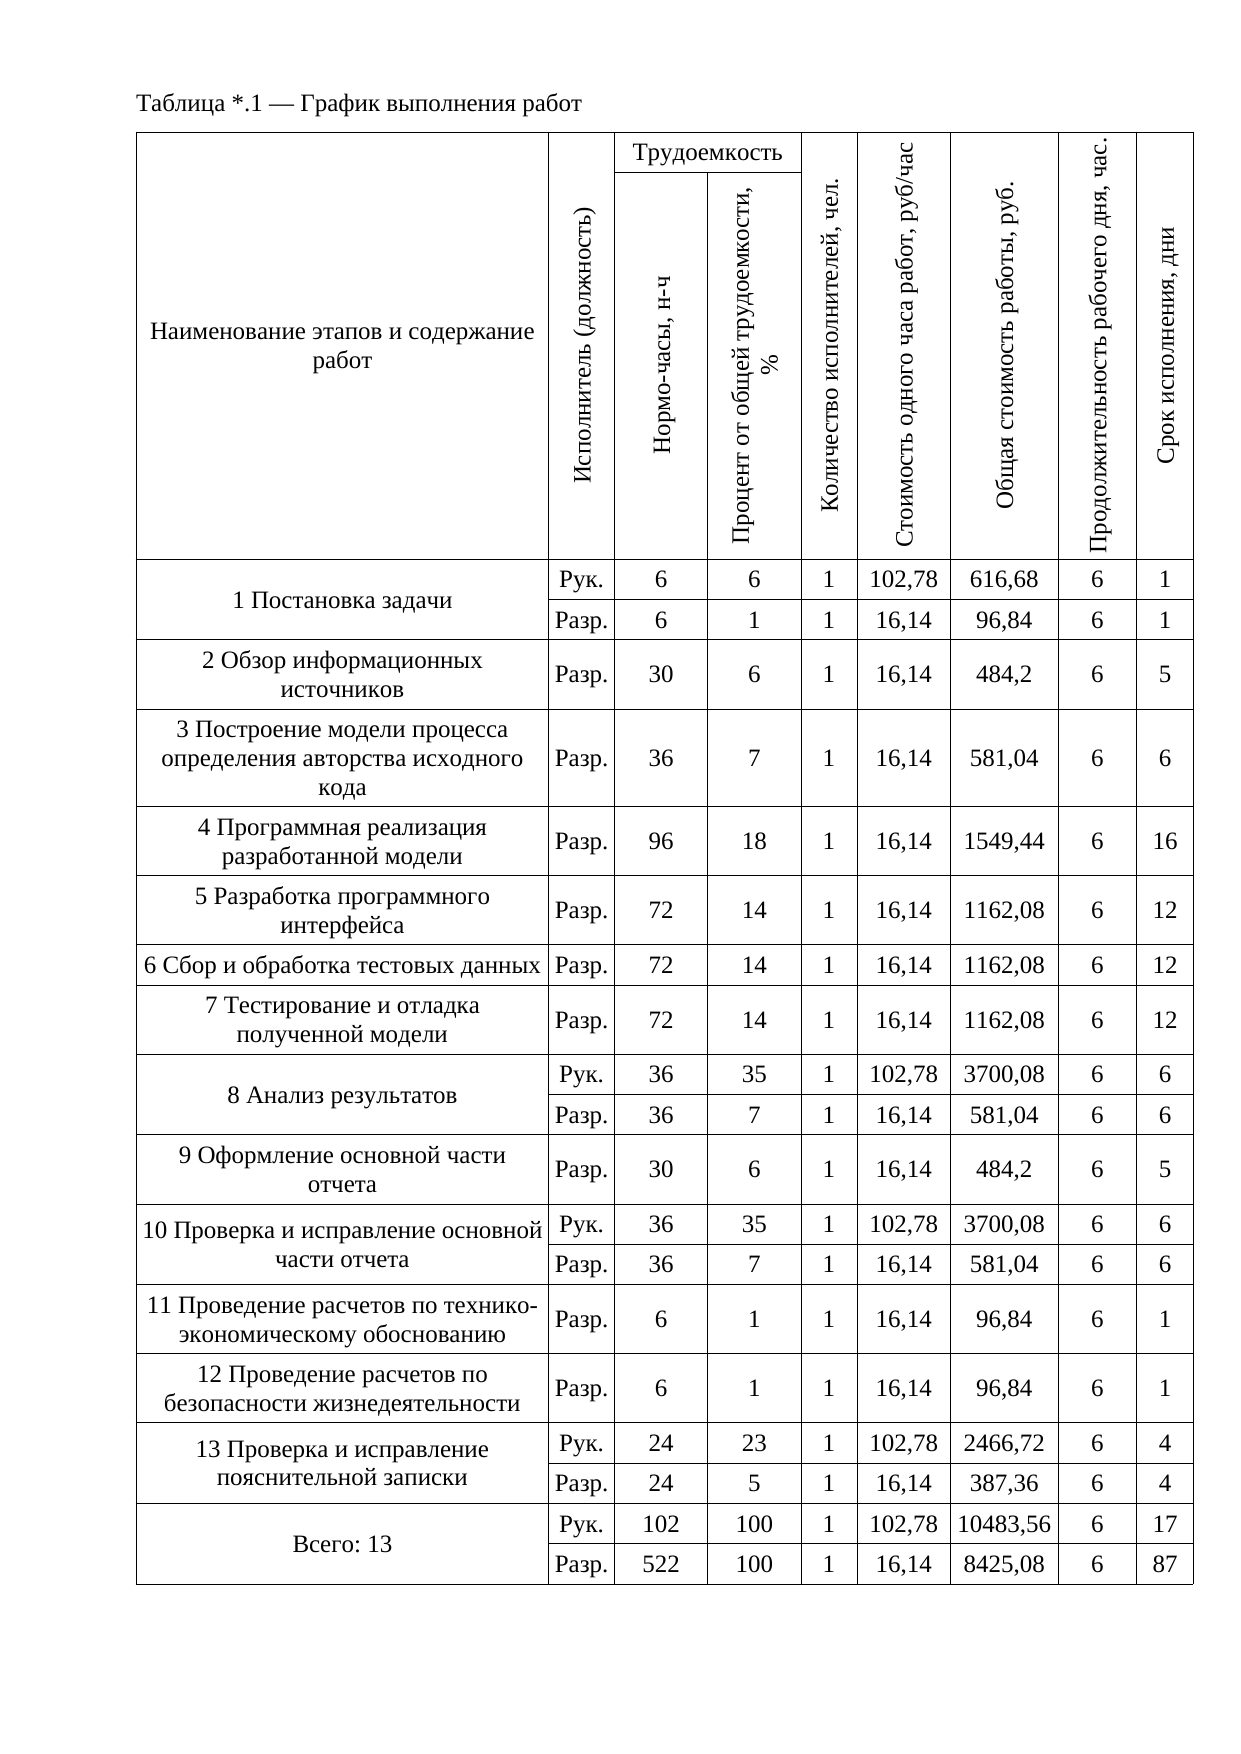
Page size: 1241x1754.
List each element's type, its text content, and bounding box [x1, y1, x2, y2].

table_cell 6 [1137, 1245, 1193, 1284]
table_cell 5 [1137, 640, 1193, 708]
table_cell 12 Проведение расчетов по безопасности жизнедеятельности [137, 1354, 548, 1422]
table_cell 102,78 [858, 1423, 950, 1462]
table_cell 6 [708, 560, 801, 599]
table_cell 1 [708, 1354, 801, 1422]
table_cell Разр. [549, 945, 614, 985]
table_cell 1 [802, 1055, 857, 1094]
table_cell 6 [615, 1285, 707, 1353]
table_cell 2 Обзор информационных источников [137, 640, 548, 708]
table_cell 1 [1137, 600, 1193, 639]
table_cell 16,14 [858, 807, 950, 875]
table_cell 6 [1059, 640, 1136, 708]
table_cell Рук. [549, 1504, 614, 1543]
table_cell 10 Проверка и исправление основной части отчета [137, 1205, 548, 1284]
table_cell 484,2 [951, 640, 1058, 708]
table_cell 16,14 [858, 1544, 950, 1583]
table_cell 16,14 [858, 1285, 950, 1353]
table_cell 1 [802, 1504, 857, 1543]
table_cell 1549,44 [951, 807, 1058, 875]
table_cell 23 [708, 1423, 801, 1462]
table_cell 6 [1059, 1245, 1136, 1284]
table_cell Разр. [549, 1095, 614, 1134]
table_cell Рук. [549, 1205, 614, 1244]
table_cell 581,04 [951, 1245, 1058, 1284]
table_cell 6 [1059, 1285, 1136, 1353]
table_cell 6 [1059, 1423, 1136, 1462]
table_cell 7 [708, 1245, 801, 1284]
table_cell 8425,08 [951, 1544, 1058, 1583]
table_header Стоимость одного часа работ, руб/час [858, 133, 950, 559]
table_header Продолжительность рабочего дня, час. [1059, 133, 1136, 559]
table_cell 1 [802, 640, 857, 708]
table_cell 30 [615, 1135, 707, 1203]
table_cell 6 [1059, 945, 1136, 985]
table_cell 102 [615, 1504, 707, 1543]
table_cell Разр. [549, 1135, 614, 1203]
table_cell 5 [1137, 1135, 1193, 1203]
table_cell 36 [615, 1245, 707, 1284]
table_cell 16,14 [858, 710, 950, 806]
table_header Общая стоимость работы, руб. [951, 133, 1058, 559]
table_cell 1 [802, 876, 857, 944]
table_cell 102,78 [858, 1055, 950, 1094]
table_cell 6 [1059, 1504, 1136, 1543]
table_cell 1 [802, 1245, 857, 1284]
table_cell 4 [1137, 1423, 1193, 1462]
table_cell 18 [708, 807, 801, 875]
table_cell 484,2 [951, 1135, 1058, 1203]
table_cell Процент от общей трудоемкости, % [708, 173, 801, 559]
table_header Наименование этапов и содержание работ [137, 133, 548, 559]
table_cell 6 [1059, 1095, 1136, 1134]
table_header Срок исполнения, дни [1137, 133, 1193, 559]
table_cell 12 [1137, 945, 1193, 985]
table_cell 6 [1137, 1095, 1193, 1134]
table_cell Разр. [549, 1245, 614, 1284]
table_cell 1 [802, 986, 857, 1054]
table_cell 1 [802, 710, 857, 806]
table_cell 102,78 [858, 560, 950, 599]
table_cell 11 Проведение расчетов по технико-экономическому обоснованию [137, 1285, 548, 1353]
table_cell 16,14 [858, 1354, 950, 1422]
table_cell 1 [802, 600, 857, 639]
table_cell 6 [615, 600, 707, 639]
table_cell 6 [1137, 1205, 1193, 1244]
table_cell 100 [708, 1504, 801, 1543]
table_cell 87 [1137, 1544, 1193, 1583]
table_cell Разр. [549, 1544, 614, 1583]
table_cell 13 Проверка и исправление пояснительной записки [137, 1423, 548, 1503]
table_cell 2466,72 [951, 1423, 1058, 1462]
table_cell 6 [1059, 876, 1136, 944]
table_cell 3700,08 [951, 1055, 1058, 1094]
table_cell Нормо-часы, н-ч [615, 173, 707, 559]
table_cell 16,14 [858, 986, 950, 1054]
table_header Трудоемкость [615, 133, 801, 172]
table_cell 24 [615, 1464, 707, 1503]
table_cell 4 [1137, 1464, 1193, 1503]
table_cell 581,04 [951, 710, 1058, 806]
table_cell 6 [708, 640, 801, 708]
table_cell 16,14 [858, 600, 950, 639]
table_cell Разр. [549, 1285, 614, 1353]
table_cell 387,36 [951, 1464, 1058, 1503]
table_cell 1 [802, 1095, 857, 1134]
table_cell 5 [708, 1464, 801, 1503]
table_cell 1 [802, 1354, 857, 1422]
table_cell 8 Анализ результатов [137, 1055, 548, 1134]
table_cell Разр. [549, 807, 614, 875]
table_cell 10483,56 [951, 1504, 1058, 1543]
table_cell 102,78 [858, 1205, 950, 1244]
table_cell 1162,08 [951, 876, 1058, 944]
table_cell 5 Разработка программного интерфейса [137, 876, 548, 944]
table_cell 16,14 [858, 1135, 950, 1203]
table_cell 1162,08 [951, 986, 1058, 1054]
table_cell 12 [1137, 986, 1193, 1054]
table_cell Разр. [549, 1464, 614, 1503]
table_cell 14 [708, 986, 801, 1054]
table_cell 1 [1137, 560, 1193, 599]
table_cell 6 [708, 1135, 801, 1203]
table_cell 72 [615, 876, 707, 944]
table_cell 1 [802, 1544, 857, 1583]
table_cell Рук. [549, 560, 614, 599]
table_cell 16,14 [858, 1245, 950, 1284]
table_cell 96 [615, 807, 707, 875]
table_cell 16,14 [858, 640, 950, 708]
table_cell 6 Сбор и обработка тестовых данных [137, 945, 548, 985]
table_cell 6 [1059, 1354, 1136, 1422]
table_cell 6 [1059, 600, 1136, 639]
table_cell 36 [615, 710, 707, 806]
table_cell 6 [615, 560, 707, 599]
table_cell 1 [802, 1135, 857, 1203]
table_cell 1 [708, 1285, 801, 1353]
table_cell Разр. [549, 600, 614, 639]
table_cell 6 [1059, 1055, 1136, 1094]
table_cell 16,14 [858, 1095, 950, 1134]
table_cell 7 Тестирование и отладка полученной модели [137, 986, 548, 1054]
table_cell 16,14 [858, 945, 950, 985]
table_cell Рук. [549, 1055, 614, 1094]
table_header Количество исполнителей, чел. [802, 133, 857, 559]
table_cell 6 [1059, 1464, 1136, 1503]
table_cell 1 Постановка задачи [137, 560, 548, 639]
table_cell 72 [615, 945, 707, 985]
table_cell Рук. [549, 1423, 614, 1462]
table_cell 30 [615, 640, 707, 708]
table_cell 1 [802, 1464, 857, 1503]
table_cell Разр. [549, 986, 614, 1054]
table_cell 9 Оформление основной части отчета [137, 1135, 548, 1203]
table_cell 1 [1137, 1354, 1193, 1422]
table_cell 6 [1059, 1544, 1136, 1583]
table_cell 6 [615, 1354, 707, 1422]
table_cell 1 [802, 945, 857, 985]
table_cell Разр. [549, 1354, 614, 1422]
table_cell Разр. [549, 710, 614, 806]
table_cell 12 [1137, 876, 1193, 944]
table_cell 6 [1059, 807, 1136, 875]
table_cell 6 [1137, 710, 1193, 806]
table_cell 1 [802, 807, 857, 875]
table_cell 1 [708, 600, 801, 639]
table_cell 3 Построение модели процесса определения авторства исходного кода [137, 710, 548, 806]
table_cell 1 [802, 1285, 857, 1353]
table_cell 36 [615, 1055, 707, 1094]
table_cell 96,84 [951, 1285, 1058, 1353]
table_cell 7 [708, 710, 801, 806]
table_header Исполнитель (должность) [549, 133, 614, 559]
table_cell 14 [708, 876, 801, 944]
table_cell 14 [708, 945, 801, 985]
table_cell 522 [615, 1544, 707, 1583]
table_cell 36 [615, 1095, 707, 1134]
table_cell 7 [708, 1095, 801, 1134]
table_cell 1 [1137, 1285, 1193, 1353]
table_cell 1 [802, 1205, 857, 1244]
table_cell 1162,08 [951, 945, 1058, 985]
table_cell 35 [708, 1055, 801, 1094]
table_cell 16,14 [858, 1464, 950, 1503]
table_cell Разр. [549, 876, 614, 944]
table_cell 24 [615, 1423, 707, 1462]
table_cell 72 [615, 986, 707, 1054]
table_cell 581,04 [951, 1095, 1058, 1134]
table_cell 4 Программная реализация разработанной модели [137, 807, 548, 875]
table_cell 6 [1059, 560, 1136, 599]
table_cell 1 [802, 1423, 857, 1462]
table_cell 1 [802, 560, 857, 599]
table_cell 6 [1059, 986, 1136, 1054]
table_cell 3700,08 [951, 1205, 1058, 1244]
table_cell 102,78 [858, 1504, 950, 1543]
table_cell 6 [1137, 1055, 1193, 1094]
table_cell 96,84 [951, 600, 1058, 639]
table_cell 17 [1137, 1504, 1193, 1543]
table_cell 16,14 [858, 876, 950, 944]
table_cell 616,68 [951, 560, 1058, 599]
table_cell 6 [1059, 1135, 1136, 1203]
table_cell 6 [1059, 710, 1136, 806]
table_cell 96,84 [951, 1354, 1058, 1422]
table_cell 16 [1137, 807, 1193, 875]
table_cell 36 [615, 1205, 707, 1244]
table_cell 100 [708, 1544, 801, 1583]
text Таблица *.1 — График выполнения работ [136, 88, 1193, 117]
table_cell Всего: 13 [137, 1504, 548, 1583]
table_cell 35 [708, 1205, 801, 1244]
table_cell Разр. [549, 640, 614, 708]
table_cell 6 [1059, 1205, 1136, 1244]
